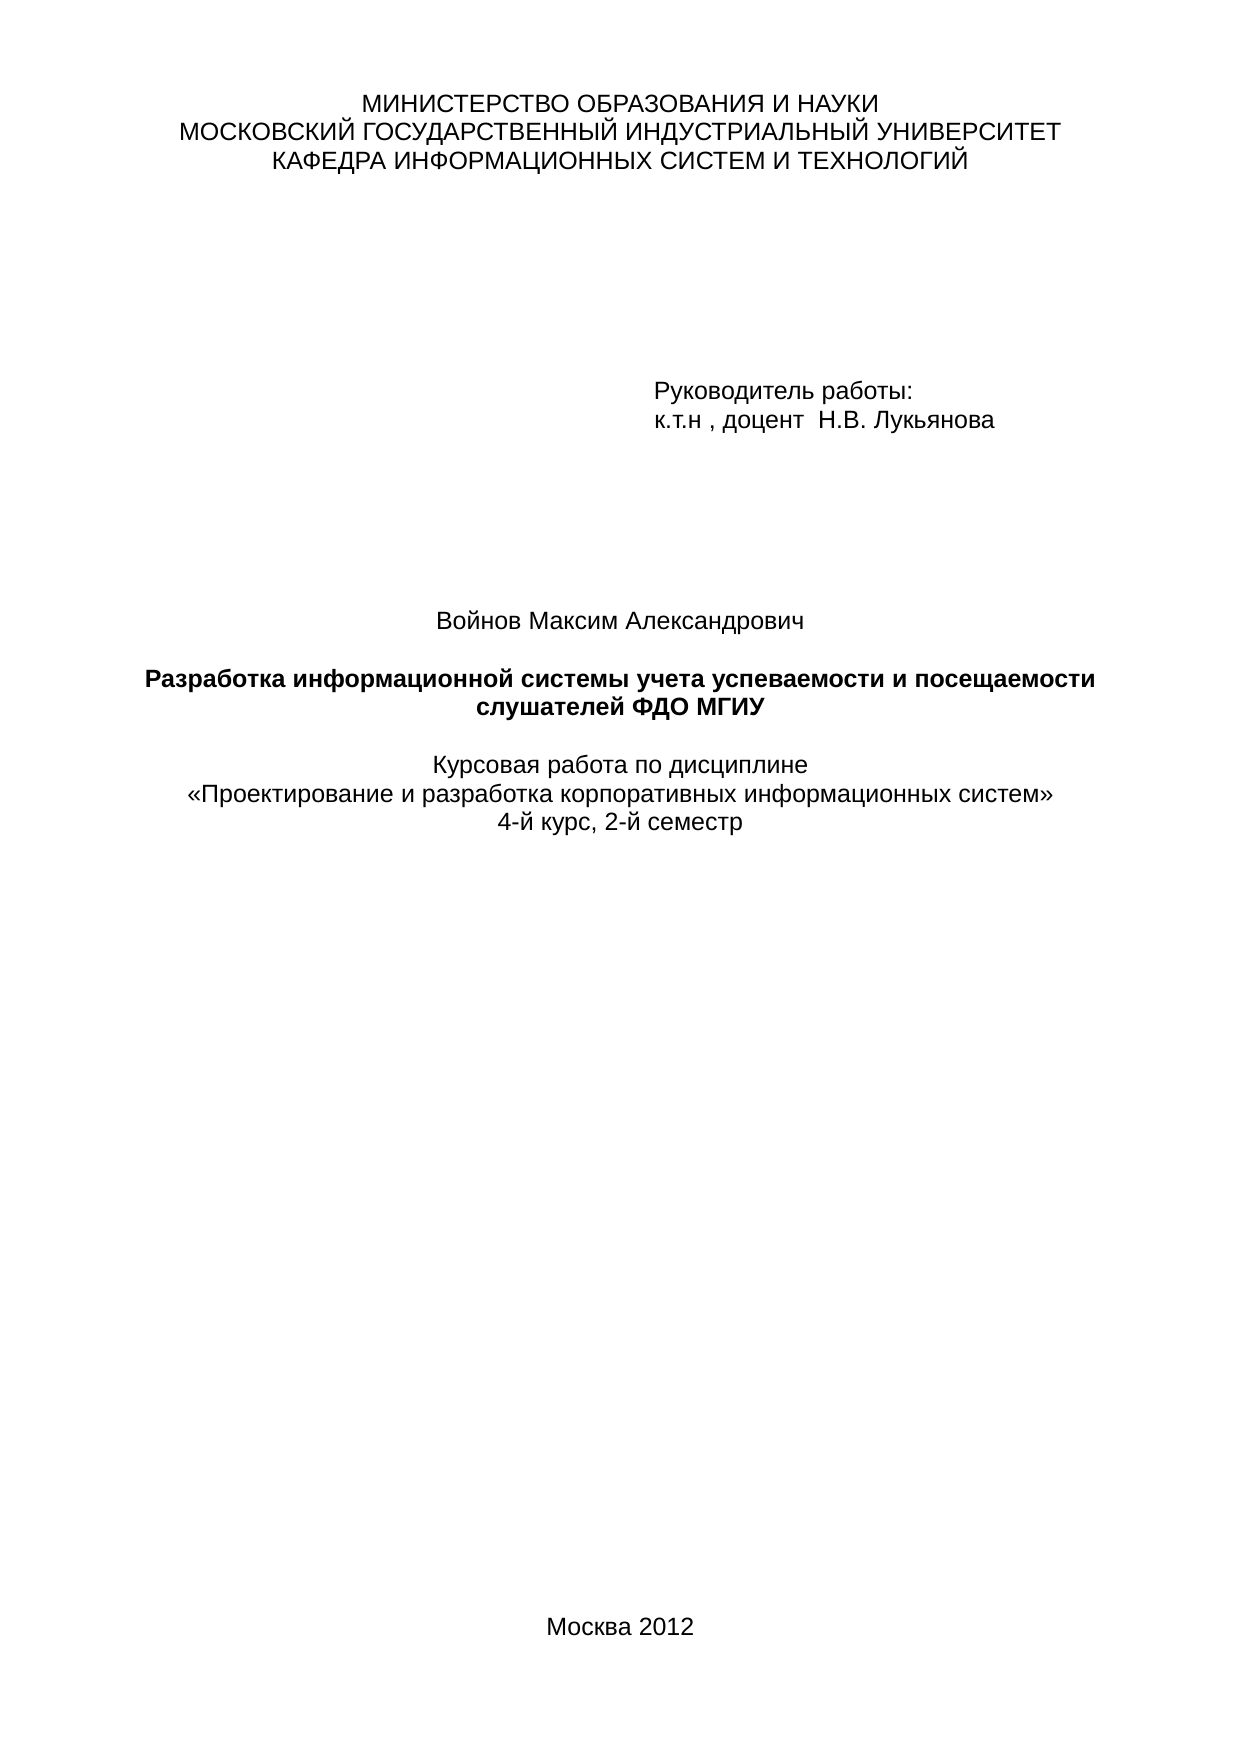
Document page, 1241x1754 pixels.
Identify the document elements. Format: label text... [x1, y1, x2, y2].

text КАФЕДРА ИНФОРМАЦИОННЫХ СИСТЕМ И ТЕХНОЛОГИЙ [88, 146, 1152, 175]
text «Проектирование и разработка корпоративных информационных систем» [88, 778, 1152, 807]
text к.т.н , доцент Н.В. Лукьянова [654, 405, 1152, 433]
text 4-й курс, 2-й семестр [88, 807, 1152, 836]
text МОСКОВСКИЙ ГОСУДАРСТВЕННЫЙ ИНДУСТРИАЛЬНЫЙ УНИВЕРСИТЕТ [88, 117, 1152, 146]
text Войнов Максим Александрович [88, 606, 1152, 635]
text Курсовая работа по дисциплине [88, 750, 1152, 778]
text Москва 2012 [88, 1612, 1152, 1641]
text Разработка информационной системы учета успеваемости и посещаемости слушателей ФДО МГИУ [88, 663, 1152, 721]
text Руководитель работы: [605, 376, 1152, 405]
text МИНИСТЕРСТВО ОБРАЗОВАНИЯ И НАУКИ [88, 88, 1152, 117]
